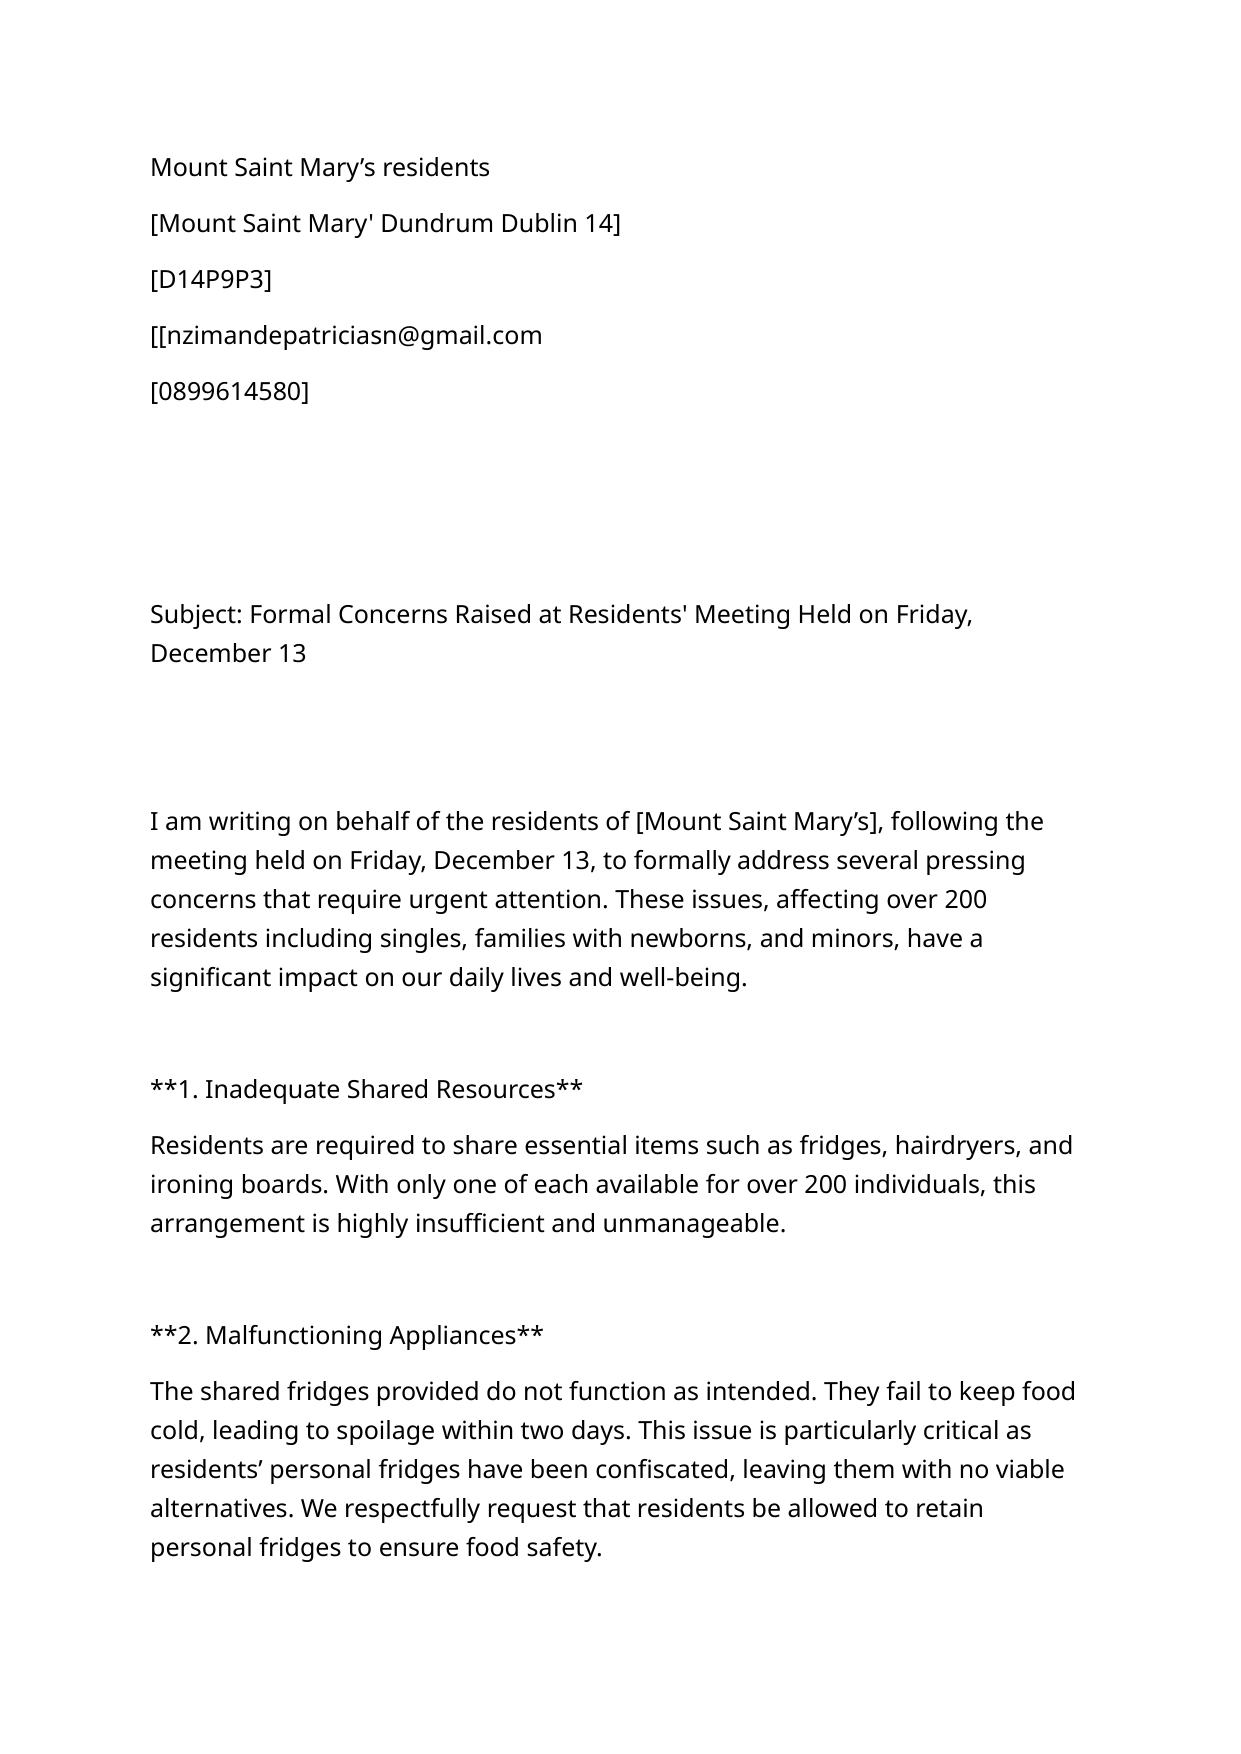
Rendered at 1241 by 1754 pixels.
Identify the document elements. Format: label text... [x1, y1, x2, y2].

text [Mount Saint Mary' Dundrum Dublin 14] [150, 206, 1090, 240]
text [0899614580] [150, 373, 1090, 407]
text I am writing on behalf of the residents of [Mount Saint Mary’s], following the meeting held on Friday, December 13, to formally address several pressing concerns that require urgent attention. These issues, affecting over 200 residents including singles, families with newborns, and minors, have a significant impact on our daily lives and well-being. [150, 803, 1090, 994]
text **2. Malfunctioning Appliances** [150, 1317, 1090, 1352]
text [D14P9P3] [150, 262, 1090, 296]
text **1. Inadequate Shared Resources** [150, 1072, 1090, 1106]
text The shared fridges provided do not function as intended. They fail to keep food cold, leading to spoilage within two days. This issue is particularly critical as residents’ personal fridges have been confiscated, leaving them with no viable alternatives. We respectfully request that residents be allowed to retain personal fridges to ensure food safety. [150, 1373, 1090, 1564]
text [[nzimandepatriciasn@gmail.com [150, 317, 1090, 352]
text Residents are required to share essential items such as fridges, hairdryers, and ironing boards. With only one of each available for over 200 individuals, this arrangement is highly insufficient and unmanageable. [150, 1127, 1090, 1240]
text Mount Saint Mary’s residents [150, 150, 1090, 184]
text Subject: Formal Concerns Raised at Residents' Meeting Held on Friday, December 13 [150, 597, 1090, 670]
